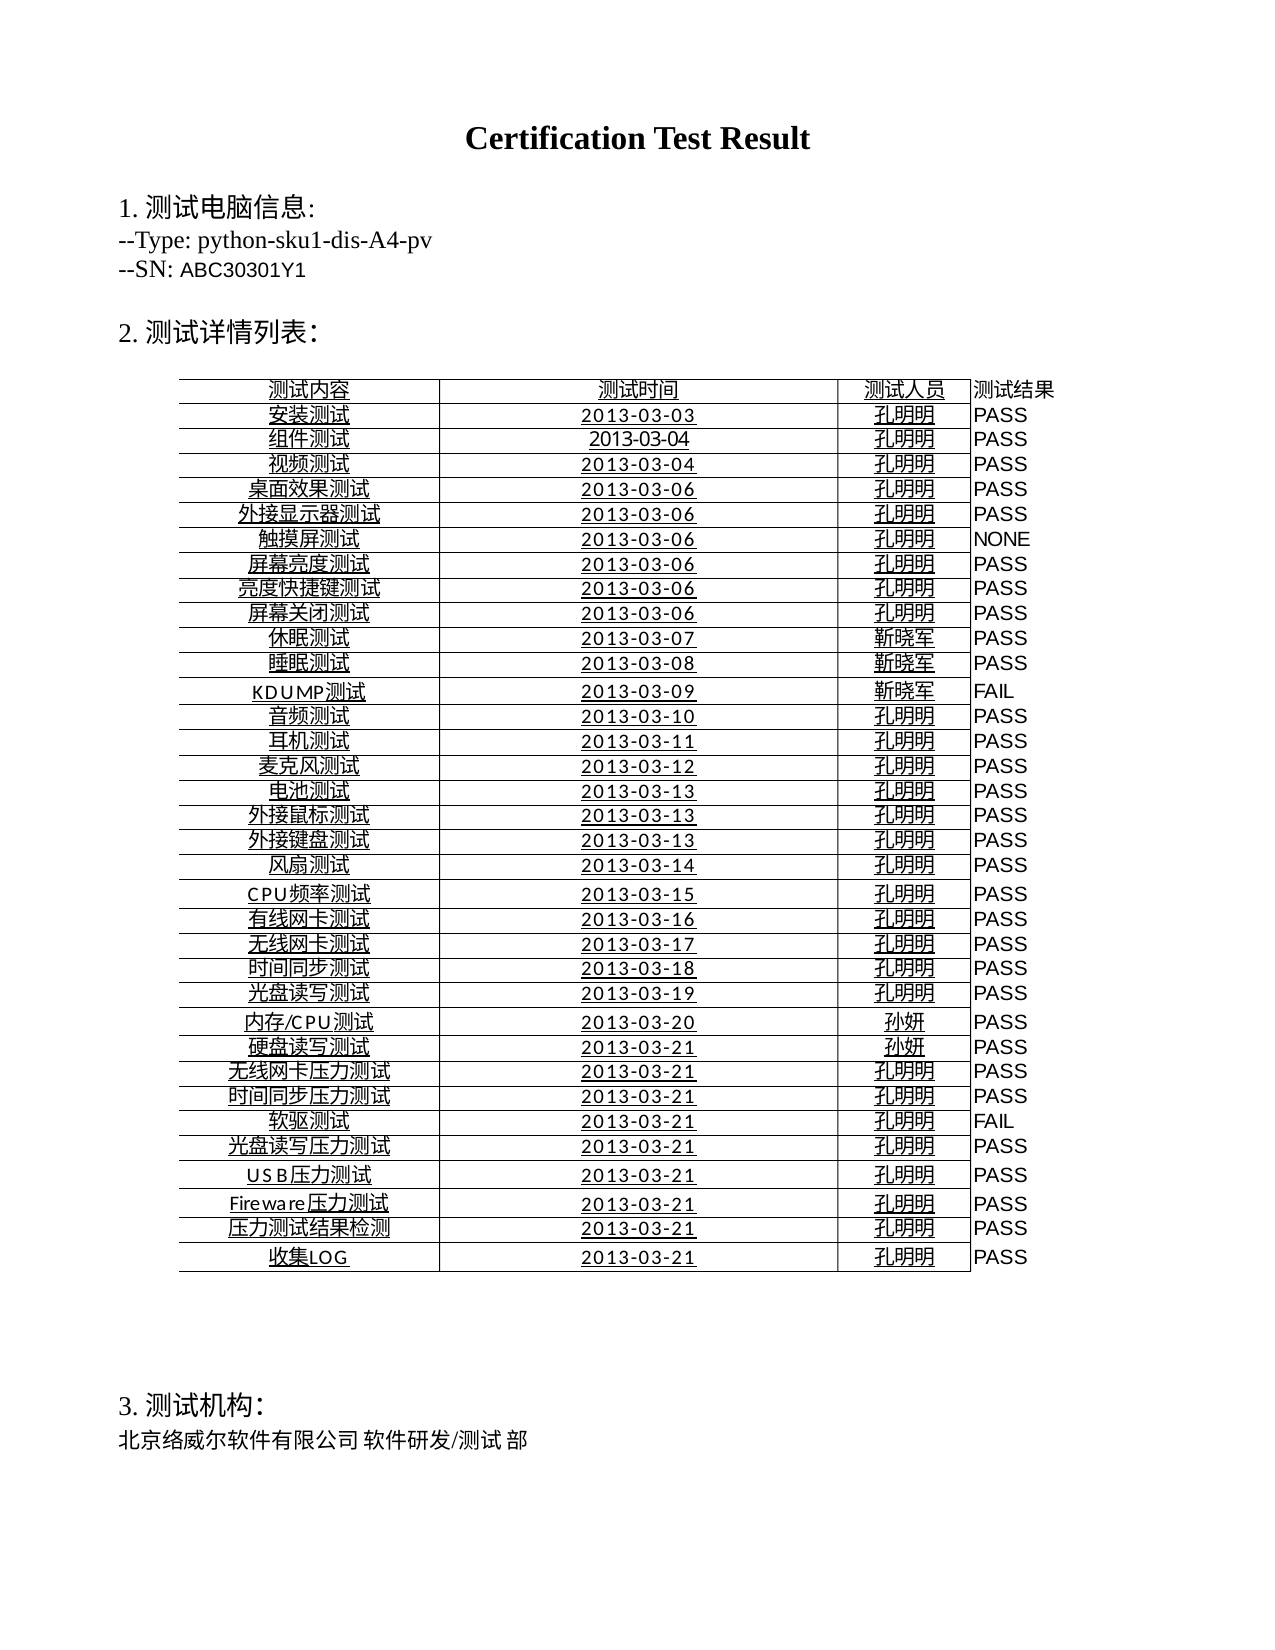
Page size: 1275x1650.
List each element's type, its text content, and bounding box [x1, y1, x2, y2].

text --SN: ABC30301Y1 [118, 254, 1157, 283]
text 2. 测试详情列表： [118, 311, 1157, 351]
text 1. 测试电脑信息: [118, 186, 1157, 225]
text 北京络威尔软件有限公司 软件研发/测试 部 [118, 1423, 1157, 1454]
text --Type: python-sku1-dis-A4-pv [118, 225, 1157, 254]
text 3. 测试机构： [118, 1384, 1157, 1423]
